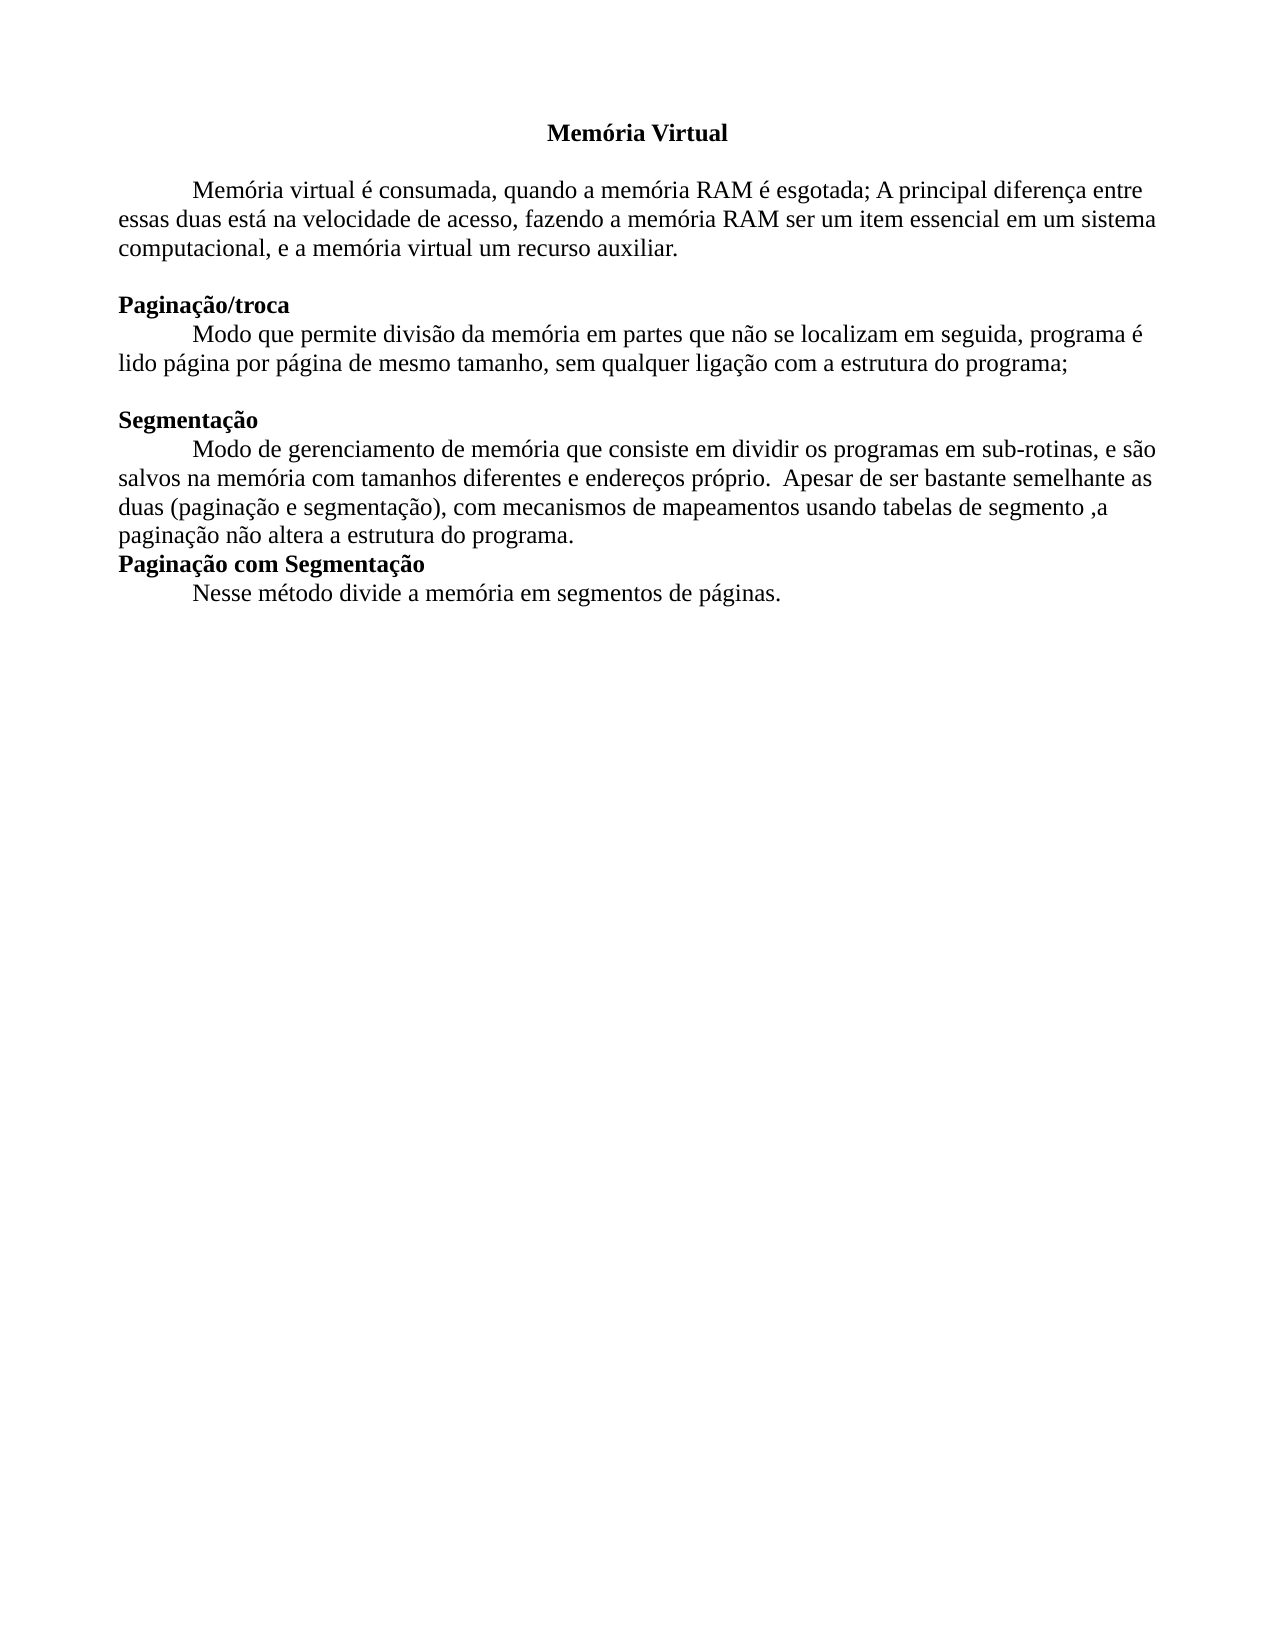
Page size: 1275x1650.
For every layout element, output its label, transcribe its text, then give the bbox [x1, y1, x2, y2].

text Paginação com Segmentação [118, 549, 1157, 578]
text Paginação/troca [118, 291, 1157, 319]
text Modo de gerenciamento de memória que consiste em dividir os programas em sub-rotinas, e são salvos na memória com tamanhos diferentes e endereços próprio. Apesar de ser bastante semelhante as duas (paginação e segmentação), com mecanismos de mapeamentos usando tabelas de segmento ,a paginação não altera a estrutura do programa. [118, 434, 1157, 549]
text Memória Virtual [118, 118, 1157, 147]
text Modo que permite divisão da memória em partes que não se localizam em seguida, programa é lido página por página de mesmo tamanho, sem qualquer ligação com a estrutura do programa; [118, 319, 1157, 377]
text Nesse método divide a memória em segmentos de páginas. [118, 578, 1157, 607]
text Segmentação [118, 406, 1157, 434]
text Memória virtual é consumada, quando a memória RAM é esgotada; A principal diferença entre essas duas está na velocidade de acesso, fazendo a memória RAM ser um item essencial em um sistema computacional, e a memória virtual um recurso auxiliar. [118, 176, 1157, 262]
